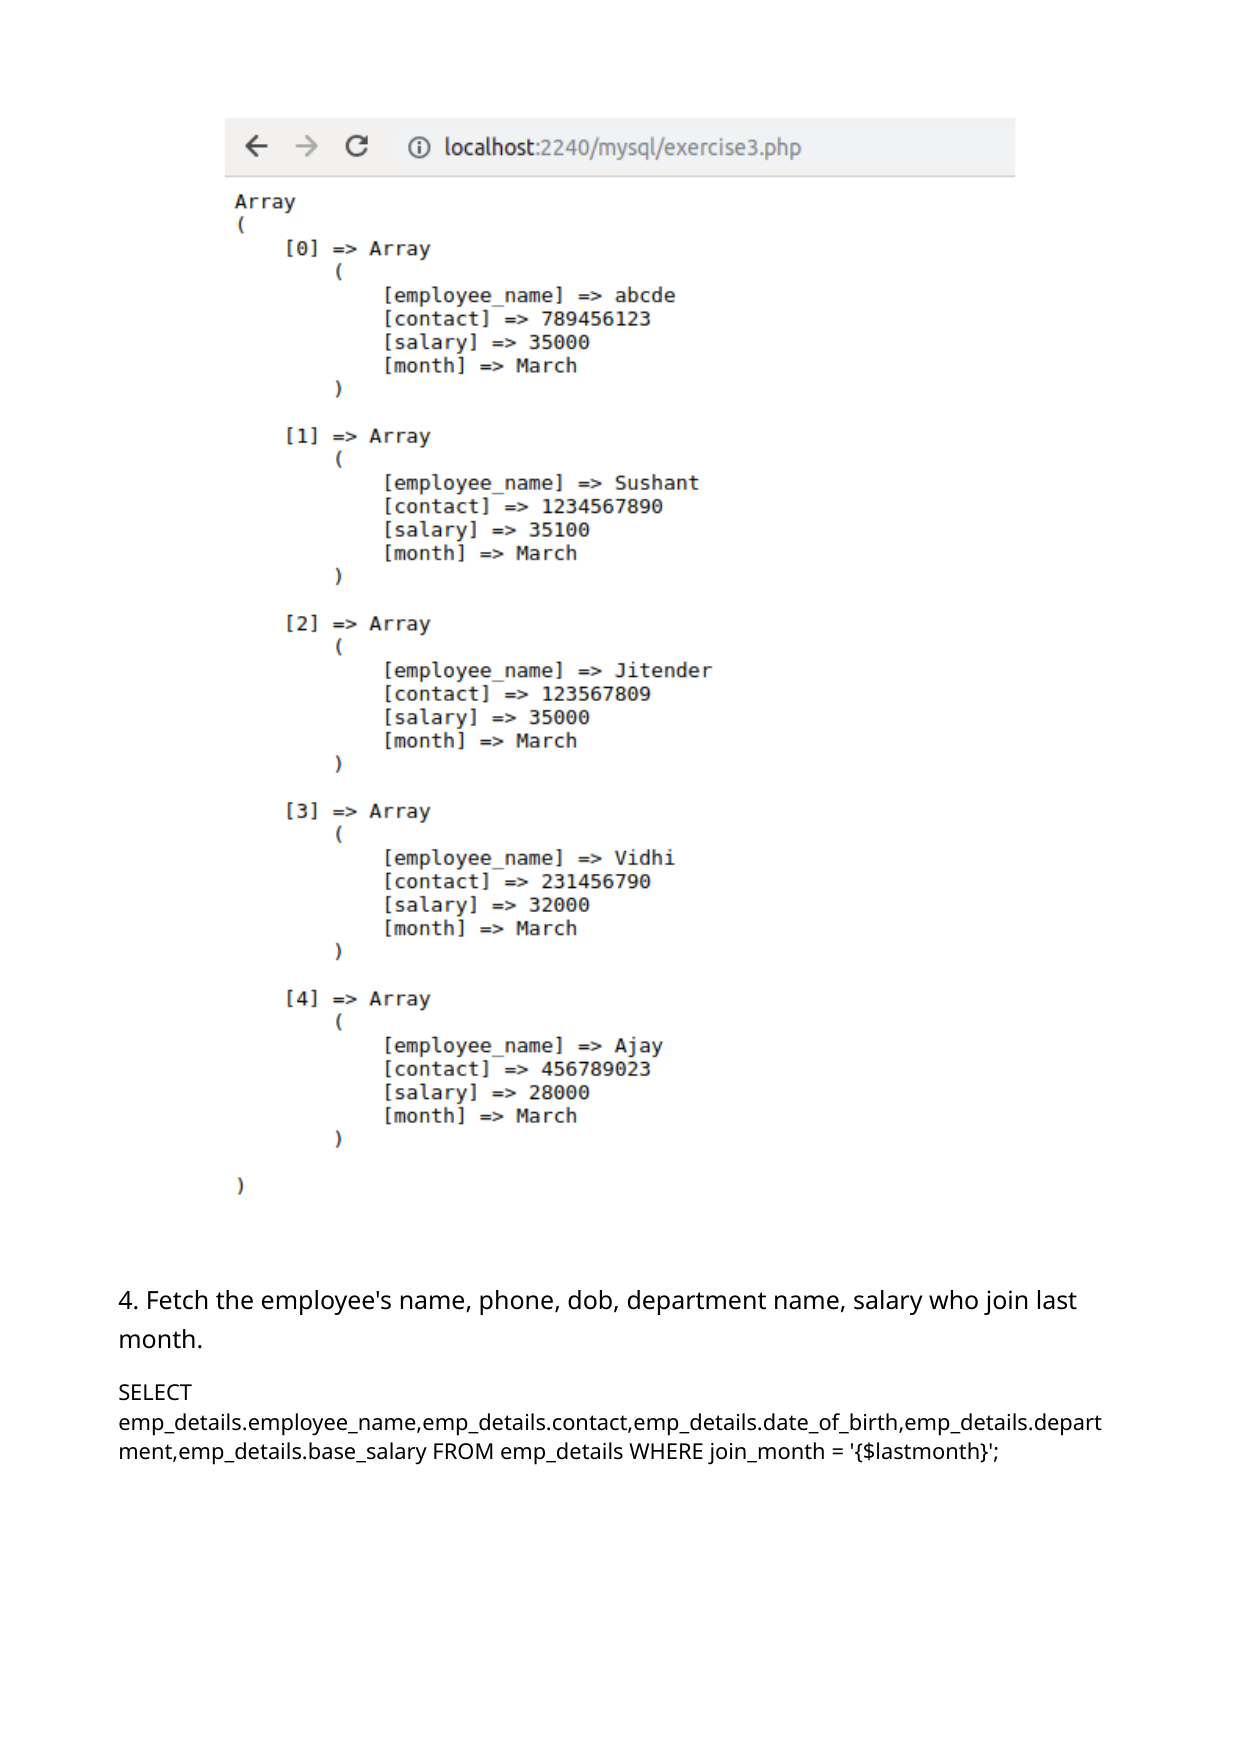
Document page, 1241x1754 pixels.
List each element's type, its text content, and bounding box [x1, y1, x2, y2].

text 4. Fetch the employee's name, phone, dob, department name, salary who join last month. [118, 1283, 1122, 1356]
text SELECT emp_details.employee_name,emp_details.contact,emp_details.date_of_birth,emp_details.department,emp_details.base_salary FROM emp_details WHERE join_month = '{$lastmonth}'; [118, 1377, 1122, 1466]
picture [224, 118, 1016, 1223]
